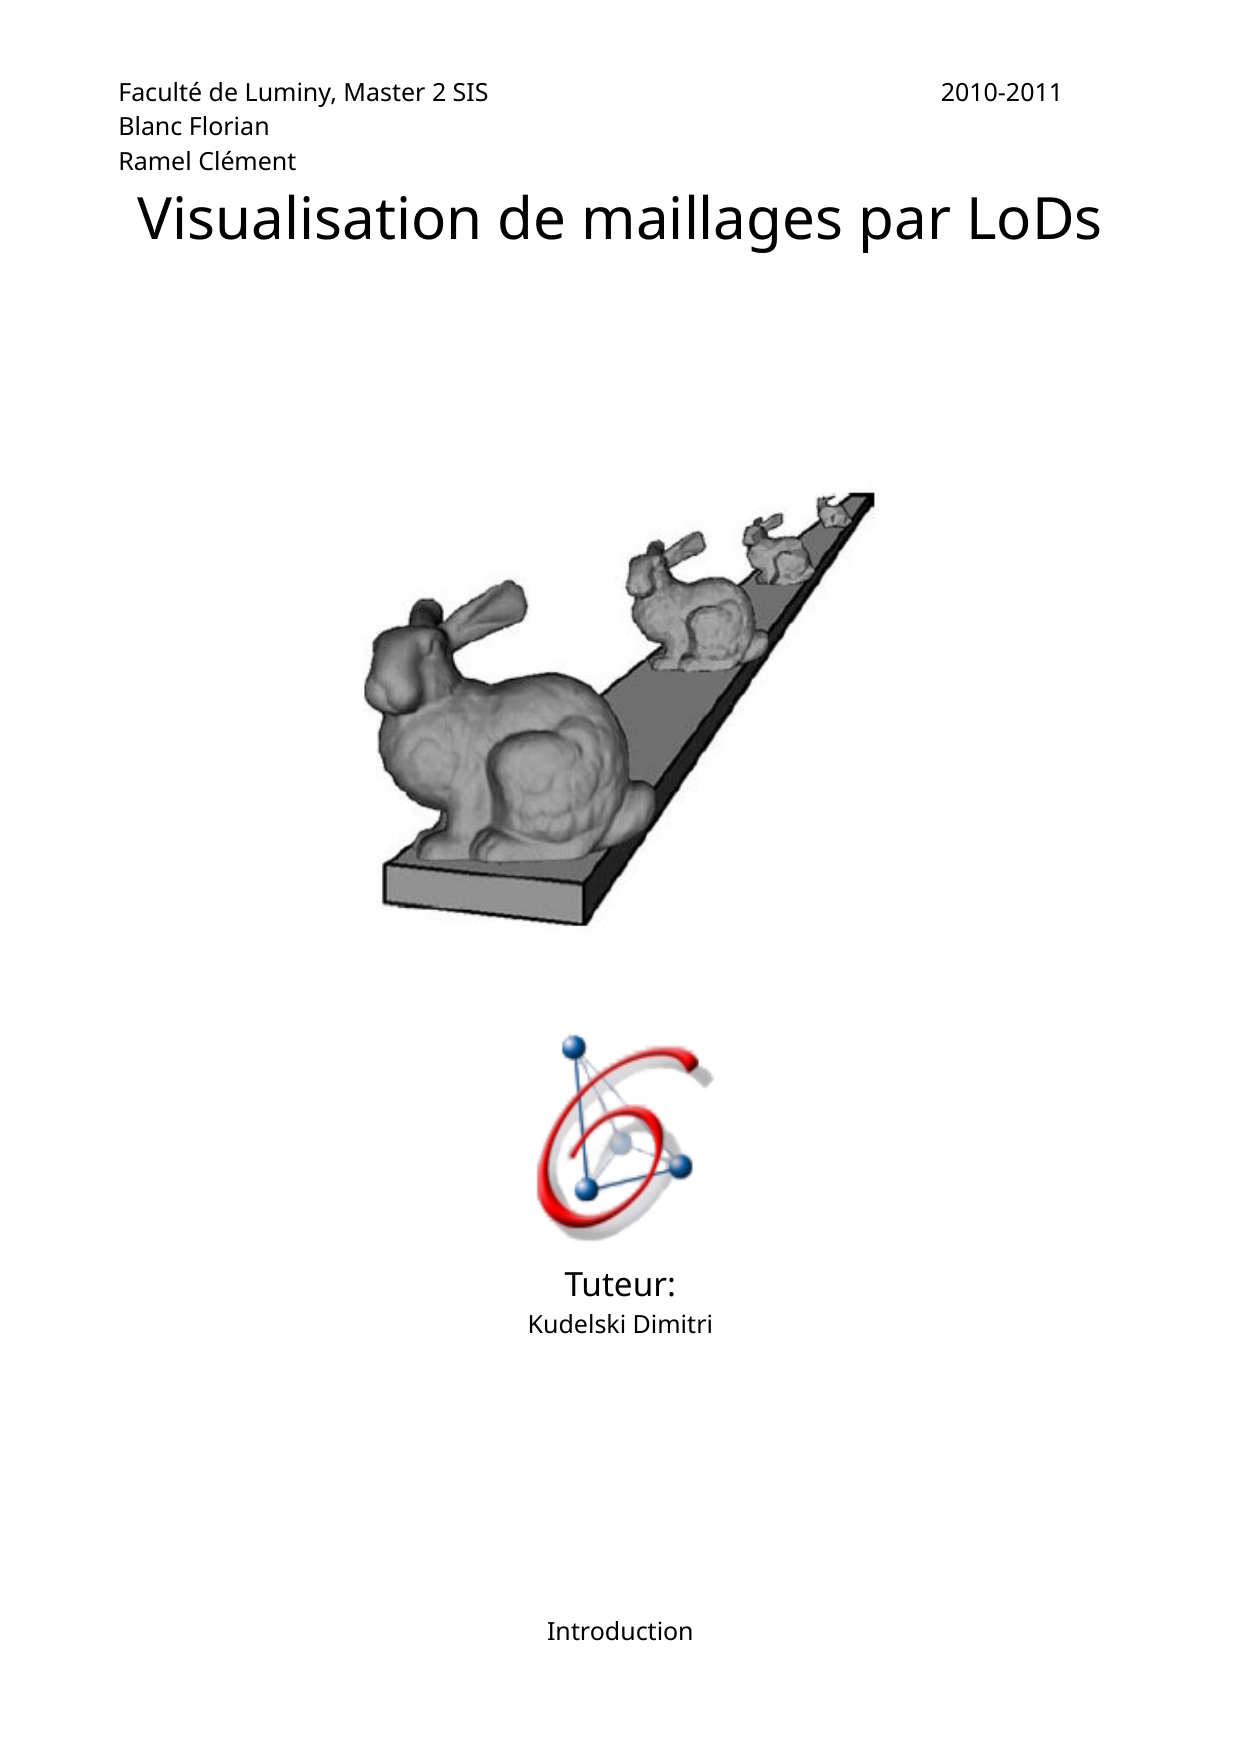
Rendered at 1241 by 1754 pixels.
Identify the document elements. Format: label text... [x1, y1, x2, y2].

text Introduction [118, 1613, 1122, 1647]
text Tuteur: [118, 1018, 1122, 1307]
text Visualisation de maillages par LoDs [118, 177, 1122, 257]
picture [118, 456, 1123, 939]
text Kudelski Dimitri [118, 1307, 1122, 1341]
picture [521, 1017, 719, 1262]
